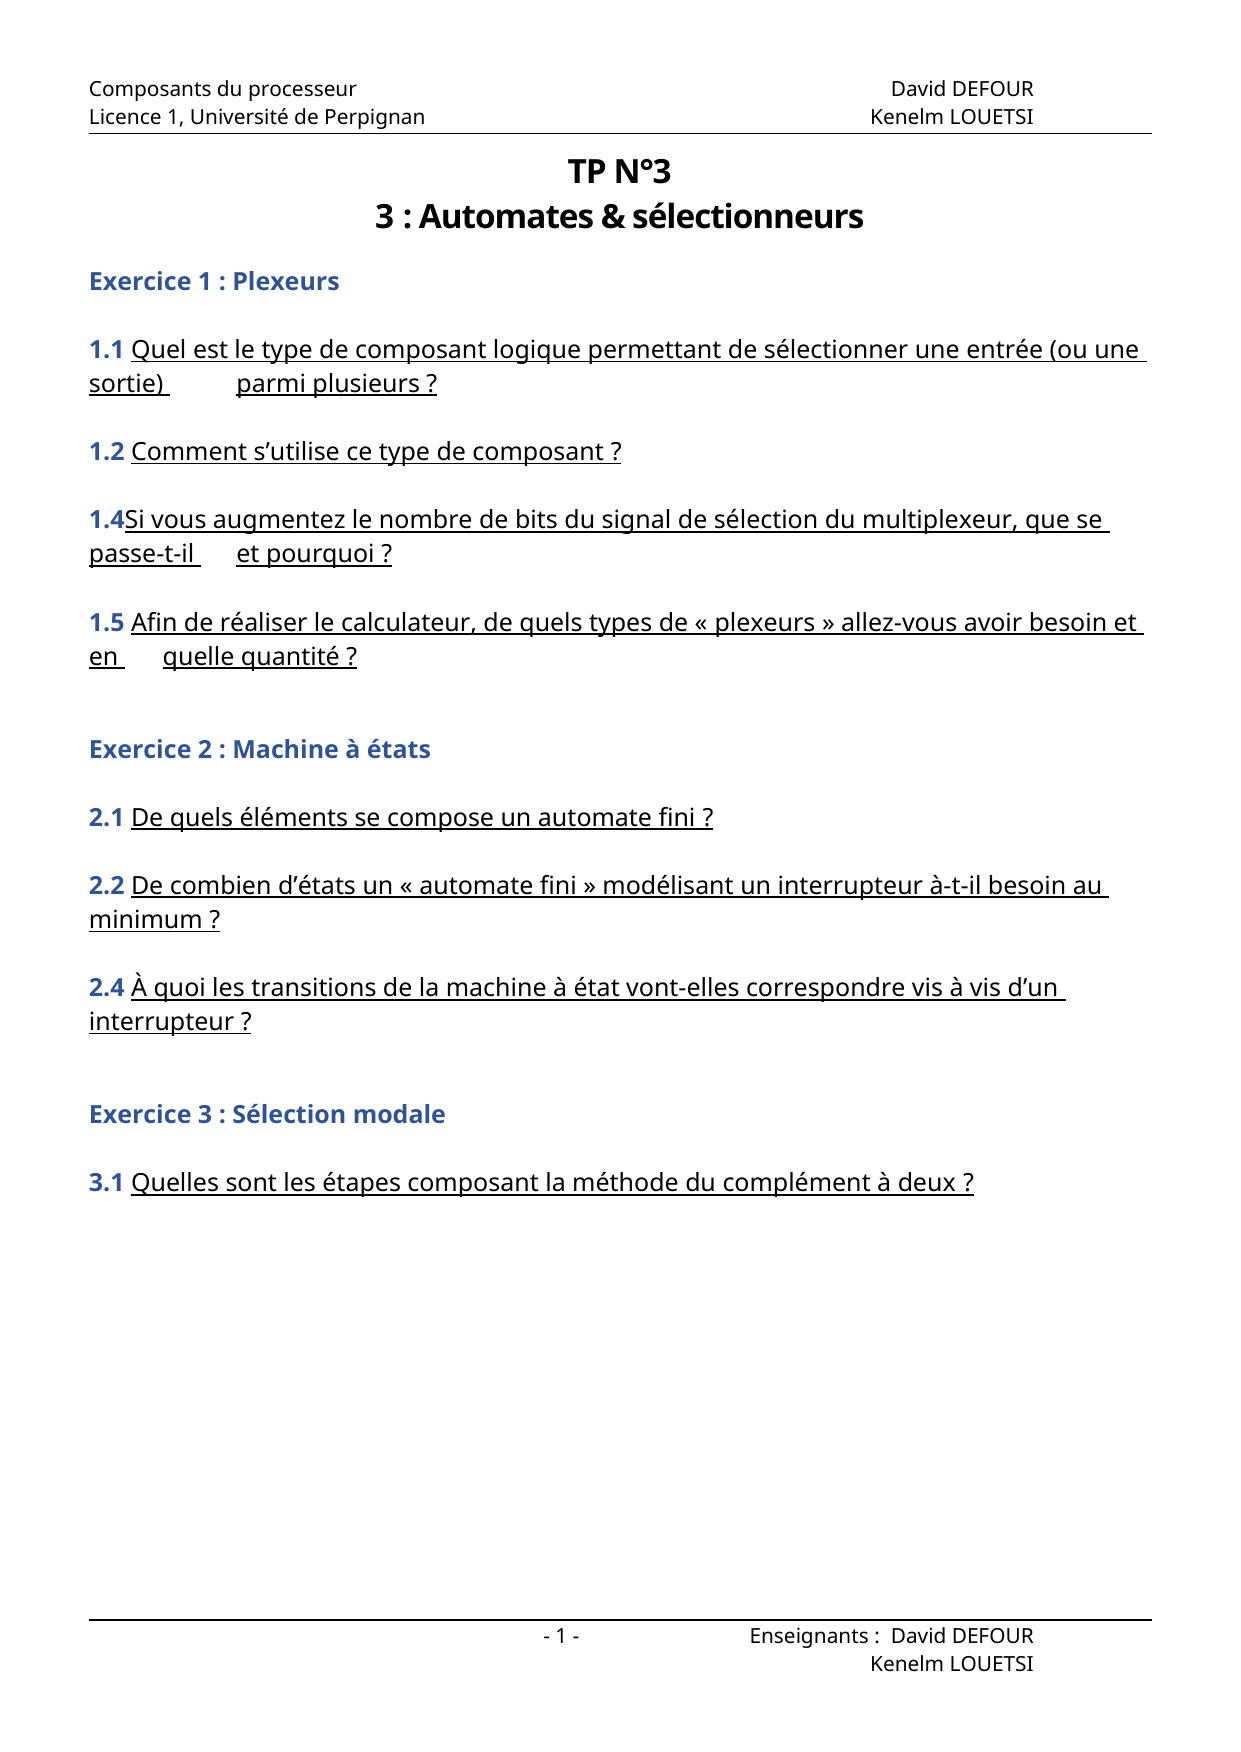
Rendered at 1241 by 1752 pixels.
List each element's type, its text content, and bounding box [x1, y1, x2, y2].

subtitle Exercice 3 : Sélection modale [89, 1097, 1152, 1131]
text 3.1 Quelles sont les étapes composant la méthode du complément à deux ? [89, 1165, 1152, 1199]
text 2.1 De quels éléments se compose un automate fini ? [89, 799, 1152, 833]
text 2.2 De combien d’états un « automate fini » modélisant un interrupteur à-t-il besoin au minimum ? [89, 868, 1152, 936]
subtitle Exercice 2 : Machine à états [89, 731, 1152, 765]
text 1.5 Afin de réaliser le calculateur, de quels types de « plexeurs » allez-vous avoir besoin et en quelle quantité ? [89, 604, 1152, 672]
text 1.4Si vous augmentez le nombre de bits du signal de sélection du multiplexeur, que se passe-t-il et pourquoi ? [89, 502, 1152, 570]
text 2.4 À quoi les transitions de la machine à état vont-elles correspondre vis à vis d’un interrupteur ? [89, 970, 1152, 1038]
text 1.1 Quel est le type de composant logique permettant de sélectionner une entrée (ou une sortie) parmi plusieurs ? [89, 332, 1152, 400]
text 1.2 Comment s’utilise ce type de composant ? [89, 434, 1152, 468]
subtitle Exercice 1 : Plexeurs [89, 263, 1152, 298]
title TP N°3 [89, 148, 1152, 193]
title 3 : Automates & sélectionneurs [89, 193, 1152, 238]
